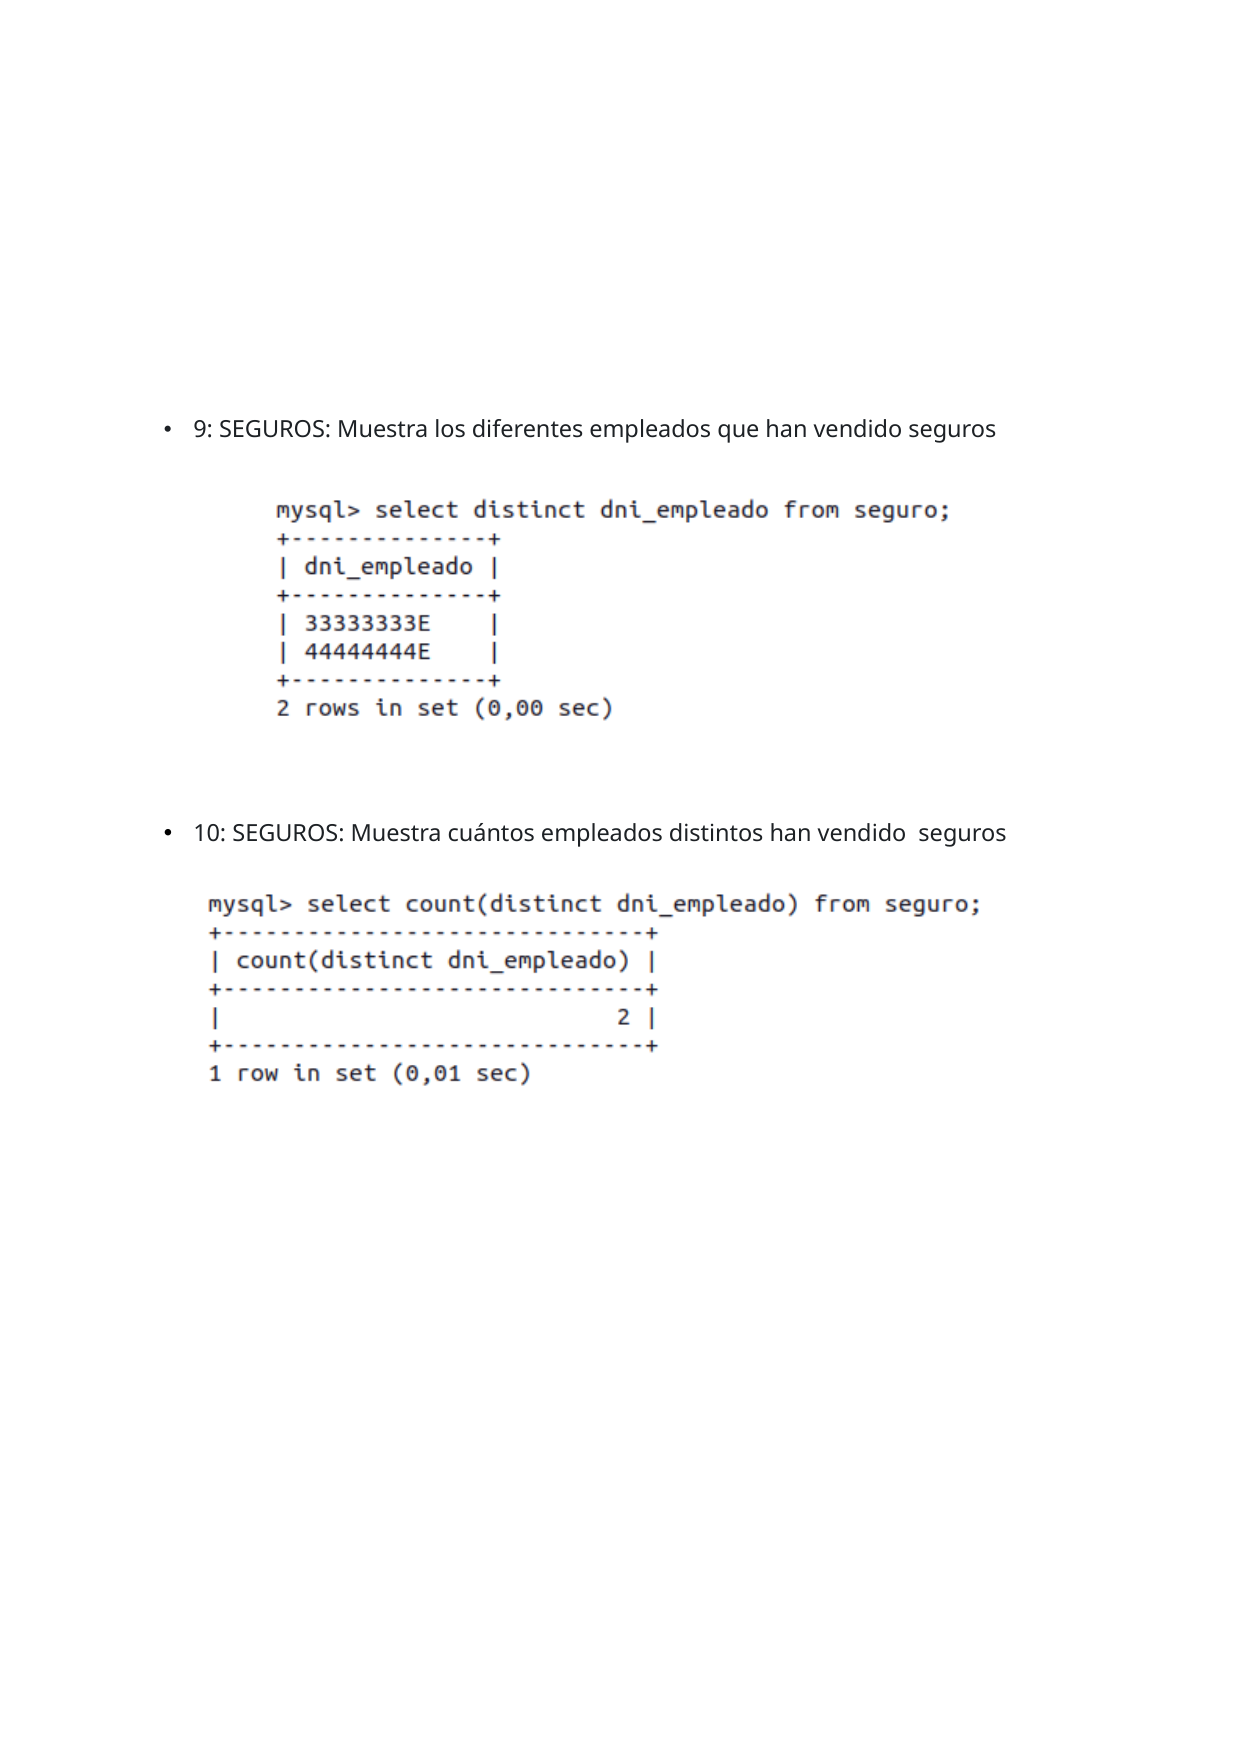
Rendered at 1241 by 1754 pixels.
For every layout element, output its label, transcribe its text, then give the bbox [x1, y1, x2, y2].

list 9: SEGUROS: Muestra los diferentes empleados que han vendido seguros [164, 412, 1122, 444]
picture [275, 485, 965, 738]
picture [207, 876, 1013, 1100]
list 10: SEGUROS: Muestra cuántos empleados distintos han vendido seguros [164, 817, 1122, 1129]
